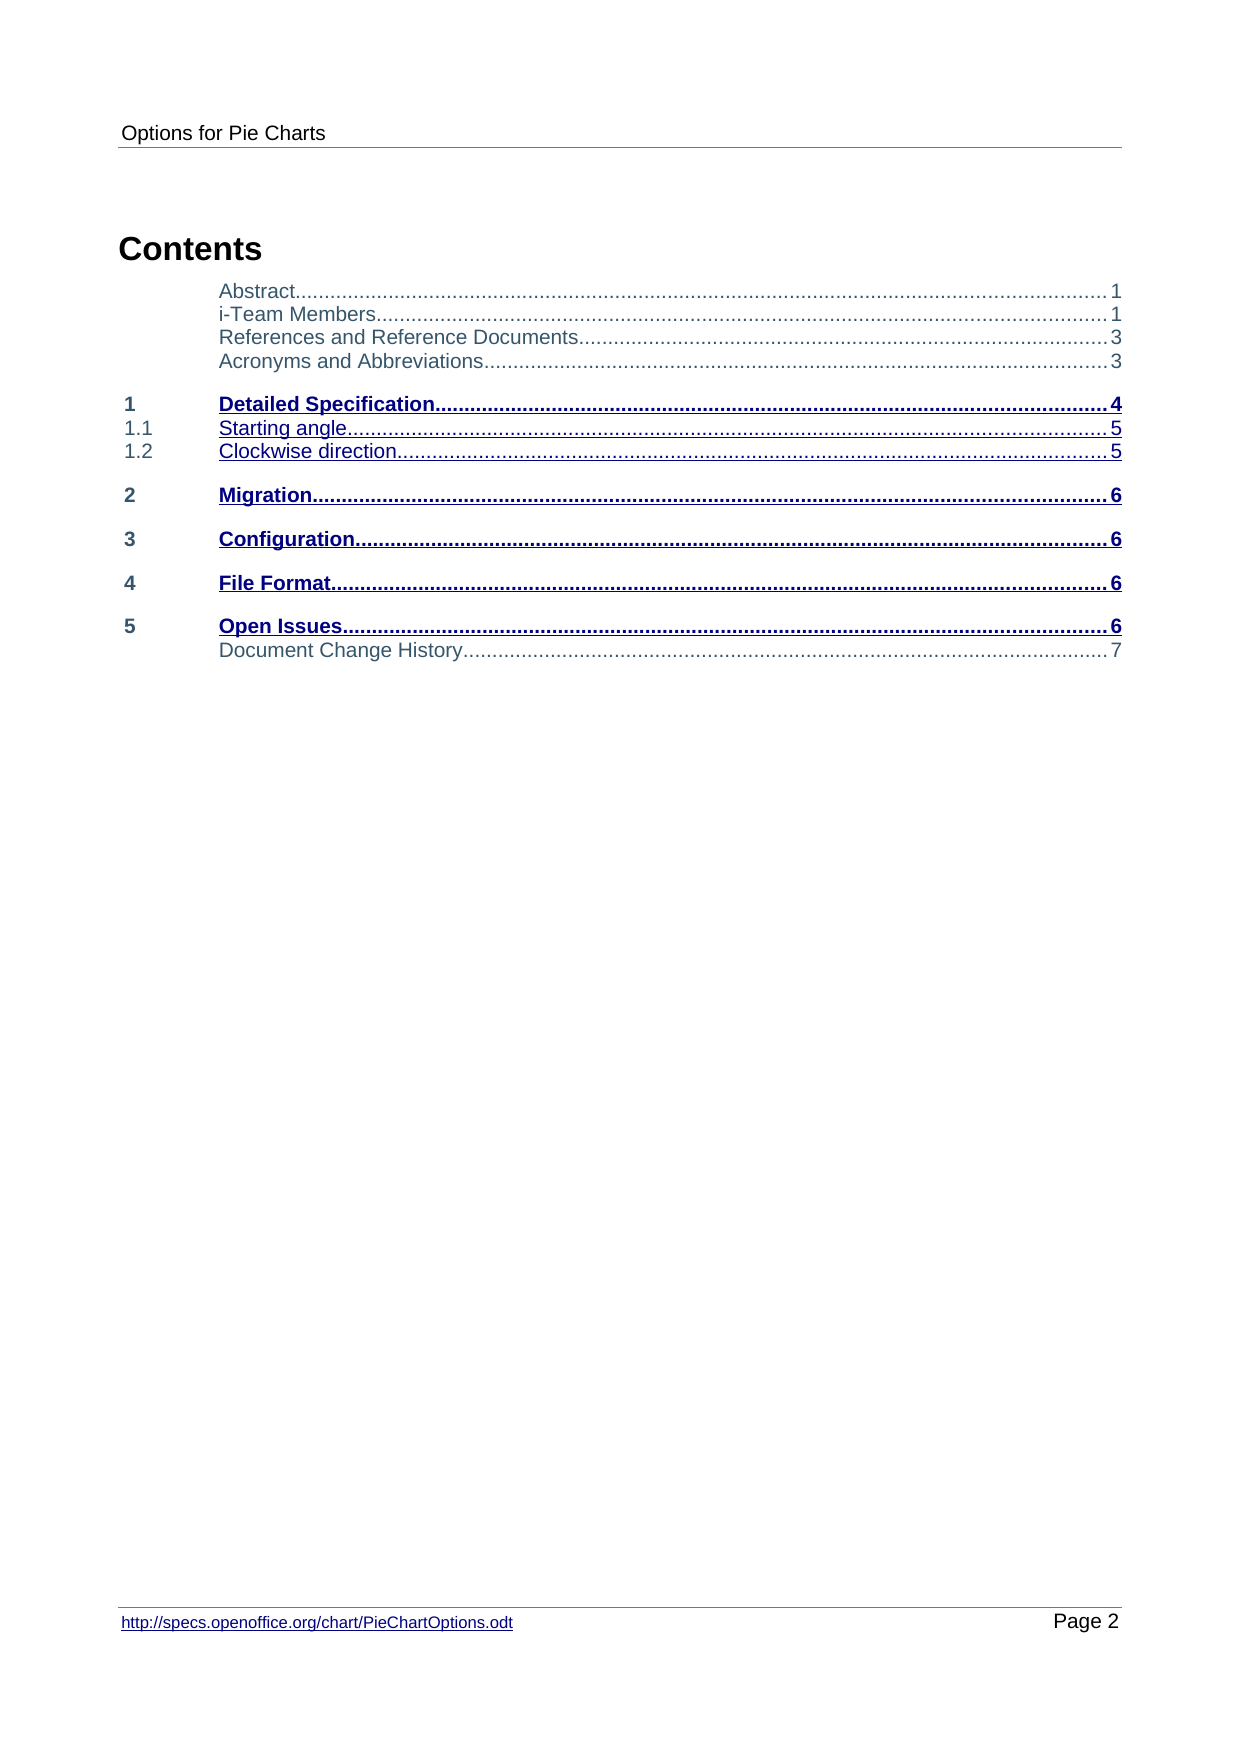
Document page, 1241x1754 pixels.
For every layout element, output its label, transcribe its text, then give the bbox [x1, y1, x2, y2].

text Acronyms and Abbreviations 3 [118, 349, 1122, 372]
text Abstract 1 [118, 279, 1122, 303]
text References and Reference Documents 3 [118, 326, 1122, 349]
text Document Change History 7 [118, 638, 1122, 661]
text 5 Open Issues 6 [118, 615, 1122, 638]
text i-Team Members 1 [118, 303, 1122, 326]
subtitle Contents [118, 230, 1122, 267]
text 3 Configuration 6 [118, 527, 1122, 550]
text 1 Detailed Specification 4 [118, 393, 1122, 416]
text 1.2 Clockwise direction 5 [118, 439, 1122, 463]
text 2 Migration 6 [118, 483, 1122, 507]
text 1.1 Starting angle 5 [118, 416, 1122, 439]
text 4 File Format 6 [118, 571, 1122, 594]
